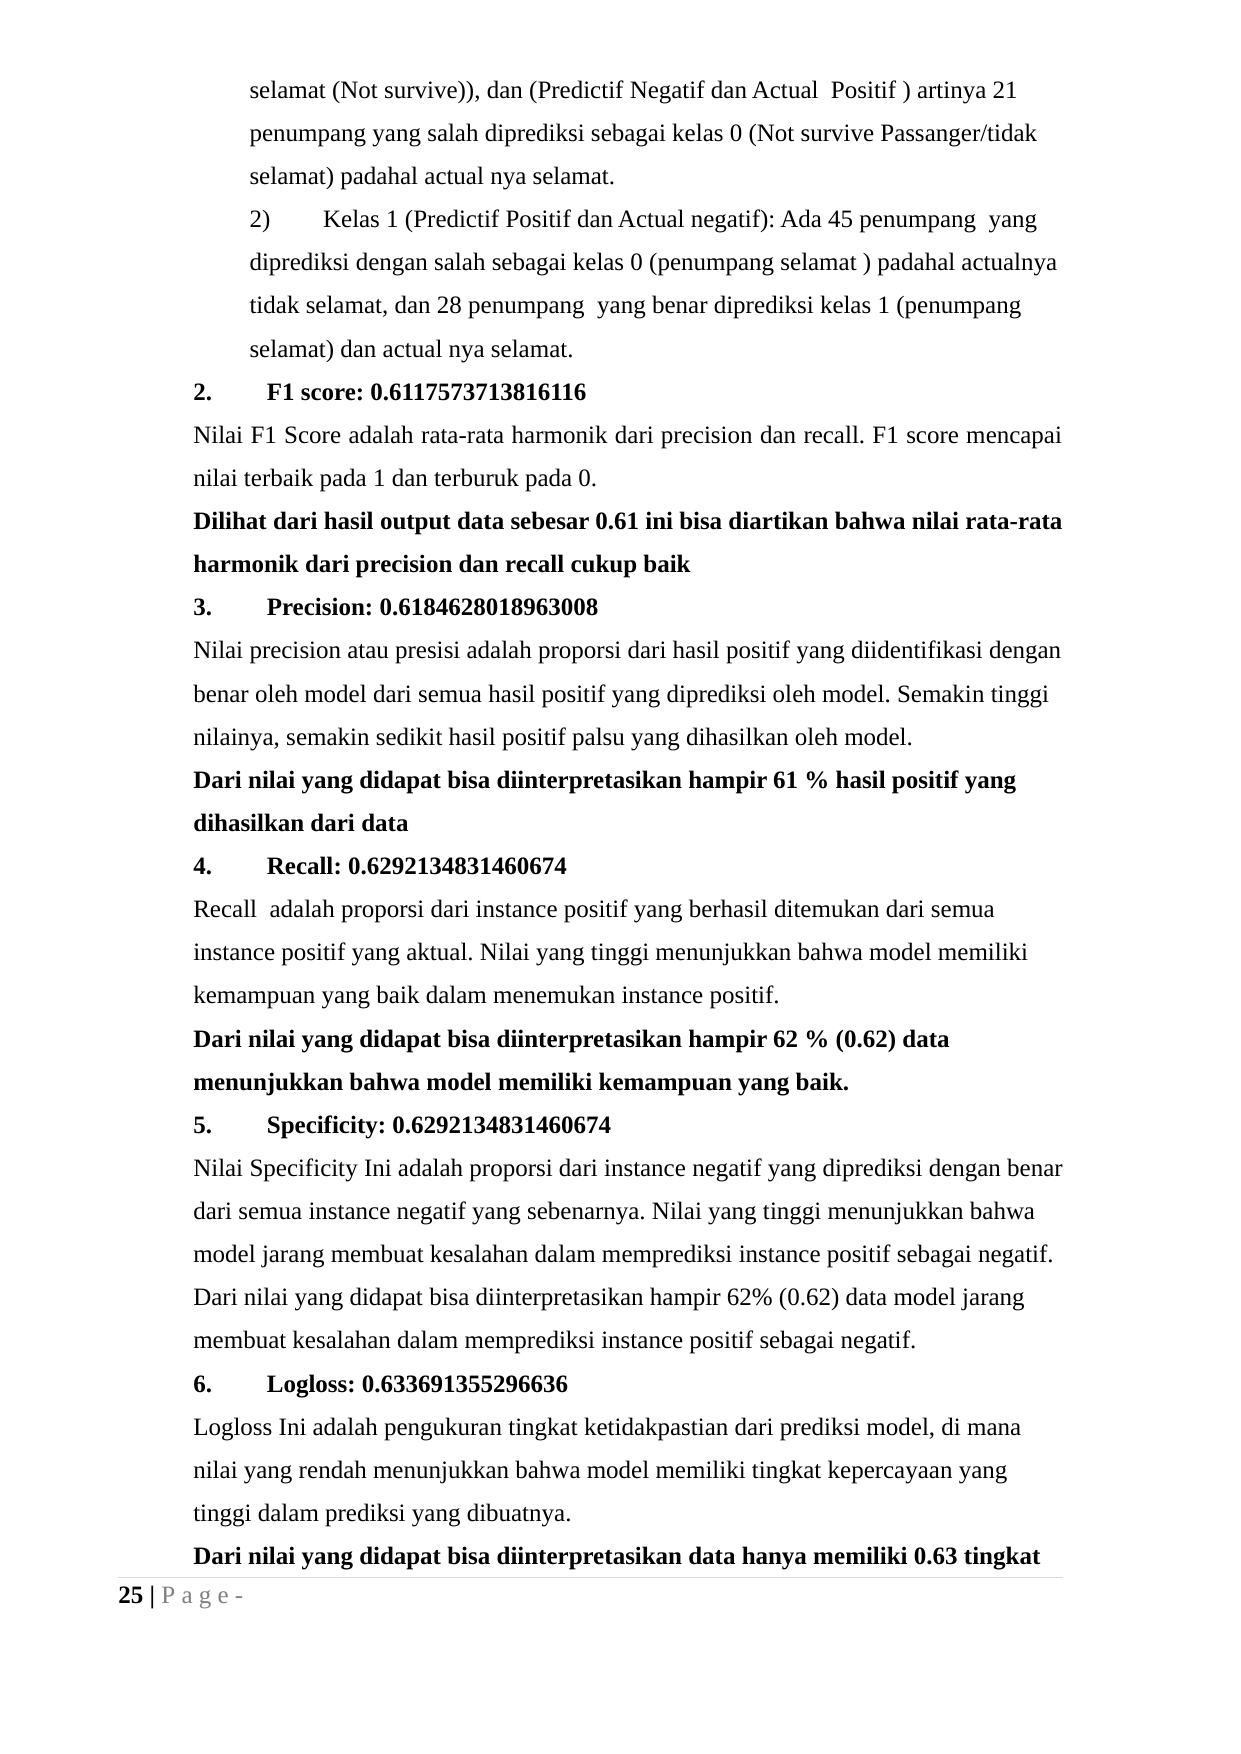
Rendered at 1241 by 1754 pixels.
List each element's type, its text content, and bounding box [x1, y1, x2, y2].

list F1 score: 0.6117573713816116 [193, 377, 1063, 406]
list Kelas 1 (Predictif Positif dan Actual negatif): Ada 45 penumpang yang diprediksi dengan salah sebagai kelas 0 (penumpang selamat ) padahal actualnya tidak selamat, dan 28 penumpang yang benar diprediksi kelas 1 (penumpang selamat) dan actual nya selamat. [249, 204, 1063, 362]
list Dari nilai yang didapat bisa diinterpretasikan data hanya memiliki 0.63 tingkat [193, 1541, 1063, 1570]
list Logloss: 0.633691355296636 [193, 1369, 1063, 1397]
list Logloss Ini adalah pengukuran tingkat ketidakpastian dari prediksi model, di mana nilai yang rendah menunjukkan bahwa model memiliki tingkat kepercayaan yang tinggi dalam prediksi yang dibuatnya. [193, 1412, 1063, 1527]
list Dari nilai yang didapat bisa diinterpretasikan hampir 61 % hasil positif yang dihasilkan dari data [193, 765, 1063, 837]
list Dari nilai yang didapat bisa diinterpretasikan hampir 62% (0.62) data model jarang membuat kesalahan dalam memprediksi instance positif sebagai negatif. [193, 1282, 1063, 1354]
list Nilai F1 Score adalah rata-rata harmonik dari precision dan recall. F1 score mencapai nilai terbaik pada 1 dan terburuk pada 0. [193, 420, 1063, 492]
list Specificity: 0.6292134831460674 [193, 1110, 1063, 1139]
list Dari nilai yang didapat bisa diinterpretasikan hampir 62 % (0.62) data menunjukkan bahwa model memiliki kemampuan yang baik. [193, 1024, 1063, 1096]
list Recall adalah proporsi dari instance positif yang berhasil ditemukan dari semua instance positif yang aktual. Nilai yang tinggi menunjukkan bahwa model memiliki kemampuan yang baik dalam menemukan instance positif. [193, 894, 1063, 1009]
list selamat (Not survive)), dan (Predictif Negatif dan Actual Positif ) artinya 21 penumpang yang salah diprediksi sebagai kelas 0 (Not survive Passanger/tidak selamat) padahal actual nya selamat. [249, 75, 1063, 190]
list Precision: 0.6184628018963008 [193, 592, 1063, 621]
list Nilai precision atau presisi adalah proporsi dari hasil positif yang diidentifikasi dengan benar oleh model dari semua hasil positif yang diprediksi oleh model. Semakin tinggi nilainya, semakin sedikit hasil positif palsu yang dihasilkan oleh model. [193, 636, 1063, 751]
list Dilihat dari hasil output data sebesar 0.61 ini bisa diartikan bahwa nilai rata-rata harmonik dari precision dan recall cukup baik [193, 506, 1063, 578]
list Nilai Specificity Ini adalah proporsi dari instance negatif yang diprediksi dengan benar dari semua instance negatif yang sebenarnya. Nilai yang tinggi menunjukkan bahwa model jarang membuat kesalahan dalam memprediksi instance positif sebagai negatif. [193, 1153, 1063, 1268]
list Recall: 0.6292134831460674 [193, 851, 1063, 880]
